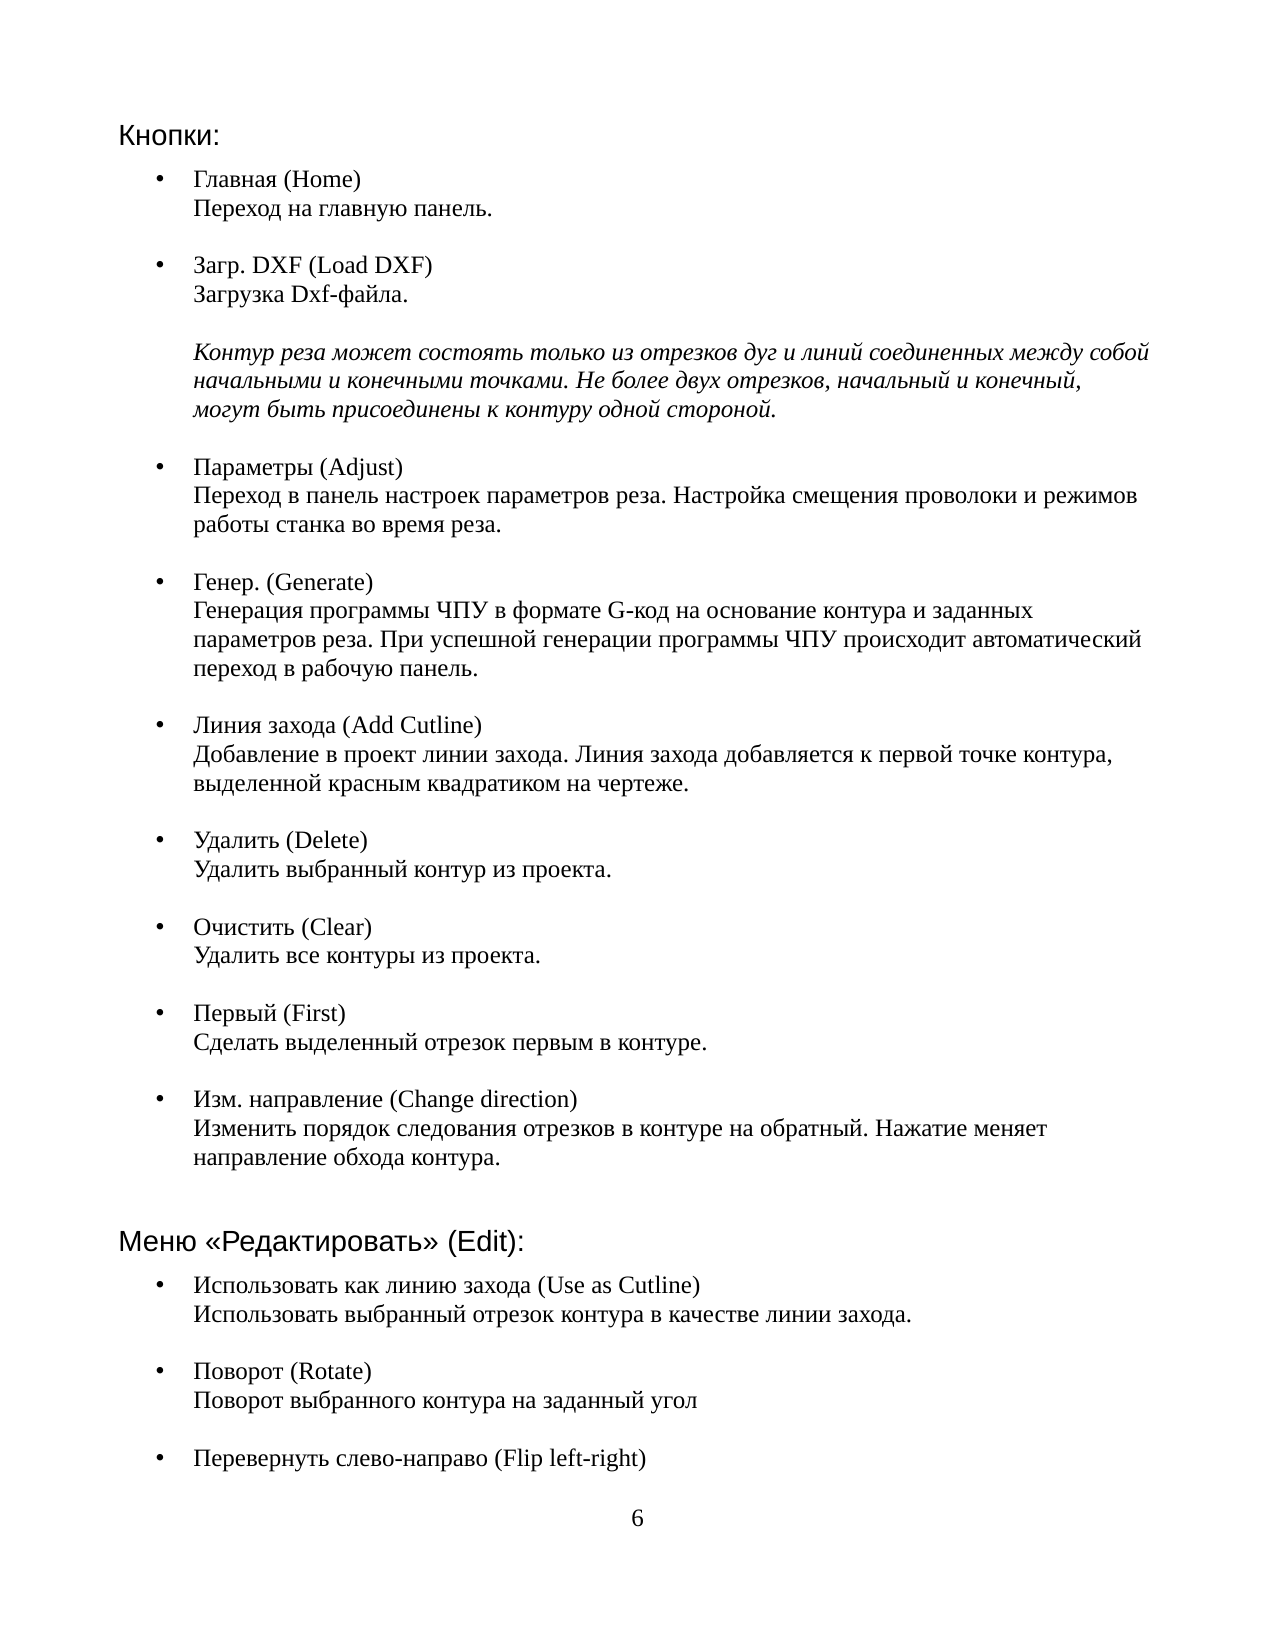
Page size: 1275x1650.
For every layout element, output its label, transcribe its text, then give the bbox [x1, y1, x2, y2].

list Очистить (Clear) [156, 912, 1157, 940]
list Главная (Home) [156, 164, 1157, 193]
list Удалить (Delete) [156, 825, 1157, 854]
subtitle Меню «Редактировать» (Edit): [118, 1224, 1157, 1258]
list Контур реза может состоять только из отрезков дуг и линий соединенных между собой начальными и конечными точками. Не более двух отрезков, начальный и конечный, могут быть присоединены к контуру одной стороной. [156, 337, 1157, 423]
list Перевернуть слево-направо (Flip left-right) [156, 1443, 1157, 1471]
list Сделать выделенный отрезок первым в контуре. [156, 1027, 1157, 1055]
list Первый (First) [156, 998, 1157, 1027]
list Использовать выбранный отрезок контура в качестве линии захода. [156, 1299, 1157, 1328]
subtitle Кнопки: [118, 118, 1157, 152]
list Генерация программы ЧПУ в формате G-код на основание контура и заданных параметров реза. При успешной генерации программы ЧПУ происходит автоматический переход в рабочую панель. [156, 595, 1157, 682]
list Поворот (Rotate) [156, 1356, 1157, 1385]
list Поворот выбранного контура на заданный угол [156, 1385, 1157, 1414]
list Изм. направление (Change direction) [156, 1084, 1157, 1113]
list Параметры (Adjust) [156, 452, 1157, 480]
list Загр. DXF (Load DXF) [156, 250, 1157, 279]
list Генер. (Generate) [156, 567, 1157, 595]
list Переход на главную панель. [156, 193, 1157, 222]
list Загрузка Dxf-файла. [156, 279, 1157, 308]
list Удалить все контуры из проекта. [156, 940, 1157, 969]
list Переход в панель настроек параметров реза. Настройка смещения проволоки и режимов работы станка во время реза. [156, 480, 1157, 538]
list Удалить выбранный контур из проекта. [156, 854, 1157, 883]
list Использовать как линию захода (Use as Cutline) [156, 1270, 1157, 1299]
list Изменить порядок следования отрезков в контуре на обратный. Нажатие меняет направление обхода контура. [156, 1113, 1157, 1170]
list Добавление в проект линии захода. Линия захода добавляется к первой точке контура, выделенной красным квадратиком на чертеже. [156, 739, 1157, 797]
list Линия захода (Add Cutline) [156, 710, 1157, 739]
